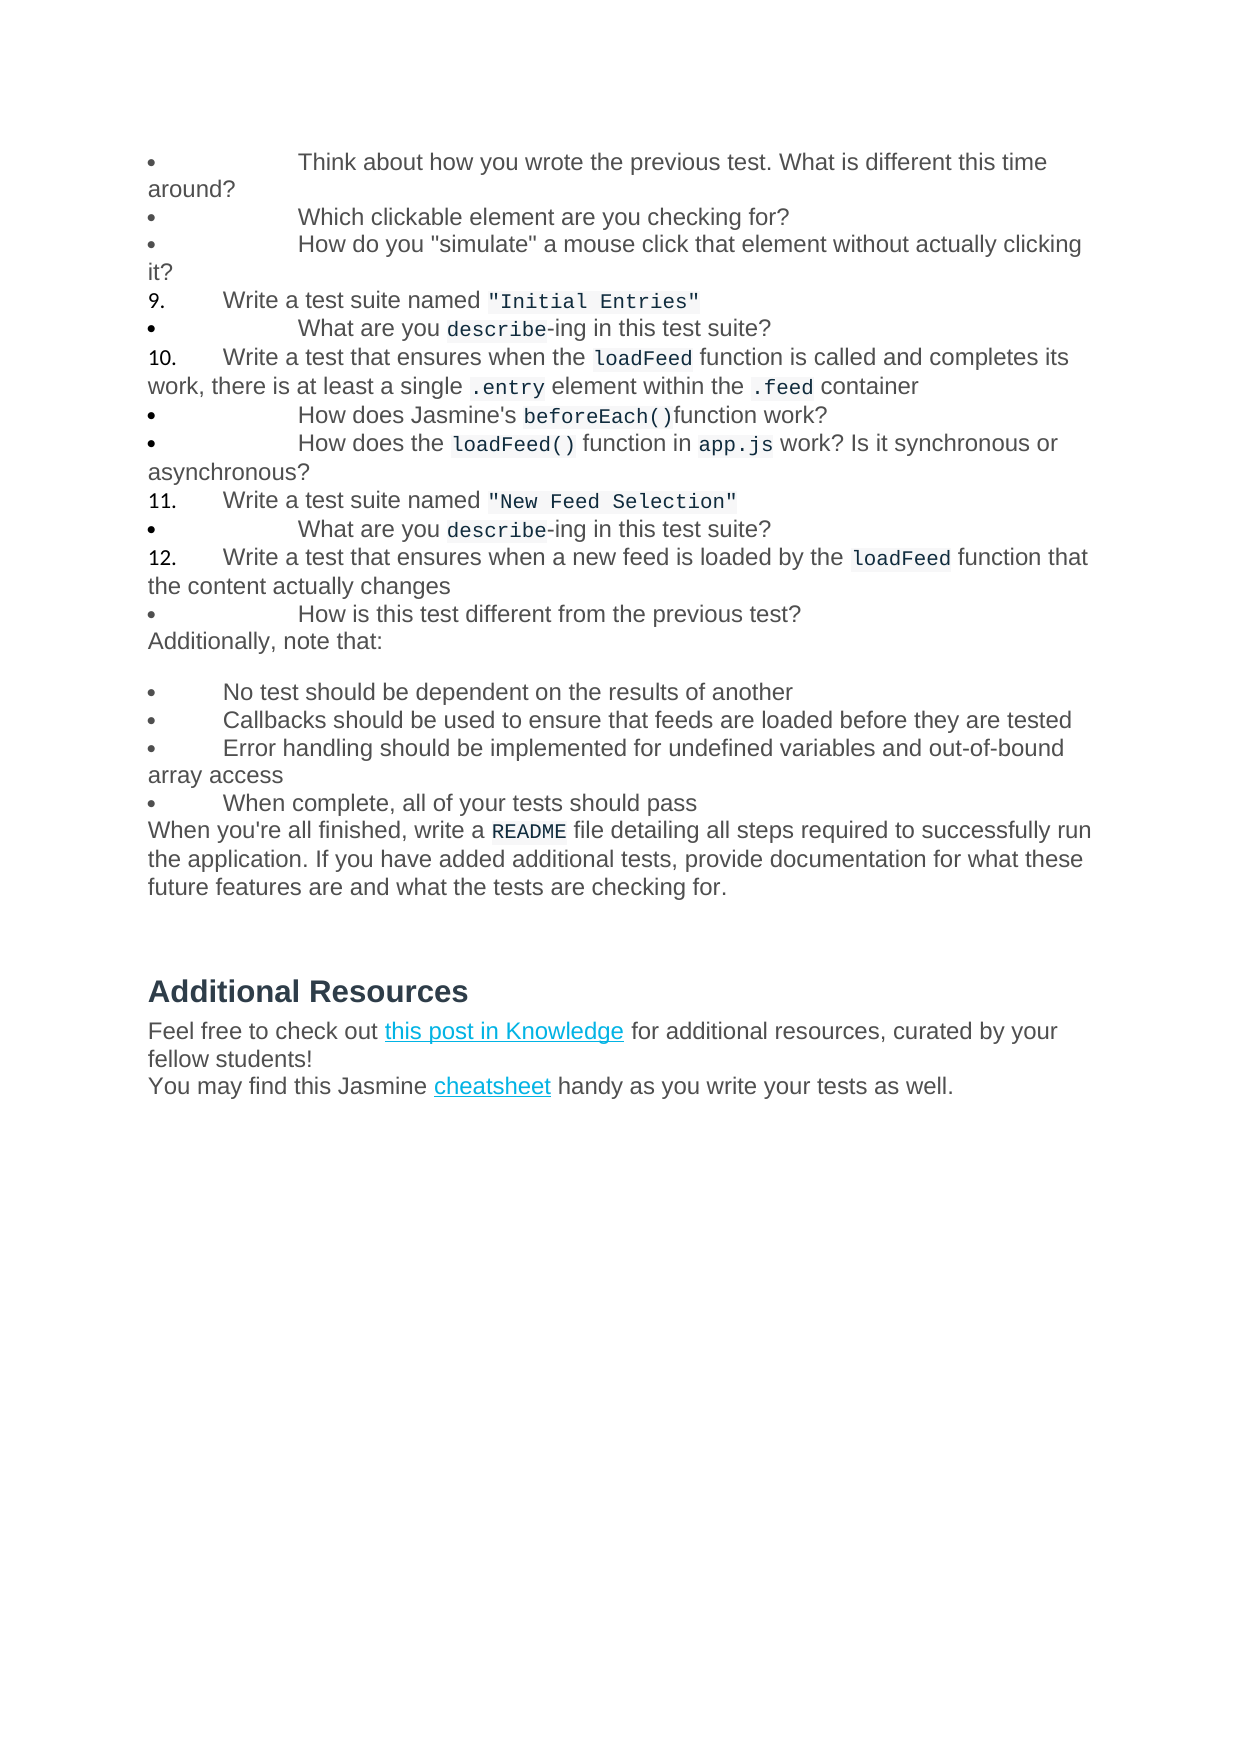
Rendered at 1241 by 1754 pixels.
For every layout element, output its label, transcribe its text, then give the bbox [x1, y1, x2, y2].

list How does Jasmine's beforeEach()function work? [148, 401, 1093, 429]
list Think about how you wrote the previous test. What is different this time around? [148, 148, 1093, 203]
text Feel free to check out this post in Knowledge for additional resources, curated by your fellow students! [148, 1017, 1093, 1072]
list Callbacks should be used to ensure that feeds are loaded before they are tested [148, 706, 1093, 733]
list No test should be dependent on the results of another [148, 678, 1093, 706]
list Write a test that ensures when a new feed is loaded by the loadFeed function that the content actually changes [148, 543, 1093, 599]
list How is this test different from the previous test? [148, 599, 1093, 627]
list How do you "simulate" a mouse click that element without actually clicking it? [148, 230, 1093, 286]
list Write a test that ensures when the loadFeed function is called and completes its work, there is at least a single .entry element within the .feed container [148, 343, 1093, 401]
list Write a test suite named "Initial Entries" [148, 286, 1093, 314]
list What are you describe-ing in this test suite? [148, 514, 1093, 543]
text You may find this Jasmine cheatsheet handy as you write your tests as well. [148, 1072, 1093, 1100]
list Which clickable element are you checking for? [148, 203, 1093, 230]
list How does the loadFeed() function in app.js work? Is it synchronous or asynchronous? [148, 429, 1093, 486]
subtitle Additional Resources [148, 973, 1093, 1009]
text When you're all finished, write a README file detailing all steps required to successfully run the application. If you have added additional tests, provide documentation for what these future features are and what the tests are checking for. [148, 816, 1093, 900]
list Write a test suite named "New Feed Selection" [148, 486, 1093, 514]
list Error handling should be implemented for undefined variables and out-of-bound array access [148, 733, 1093, 789]
list When complete, all of your tests should pass [148, 789, 1093, 816]
text Additionally, note that: [148, 627, 1093, 655]
list What are you describe-ing in this test suite? [148, 314, 1093, 343]
